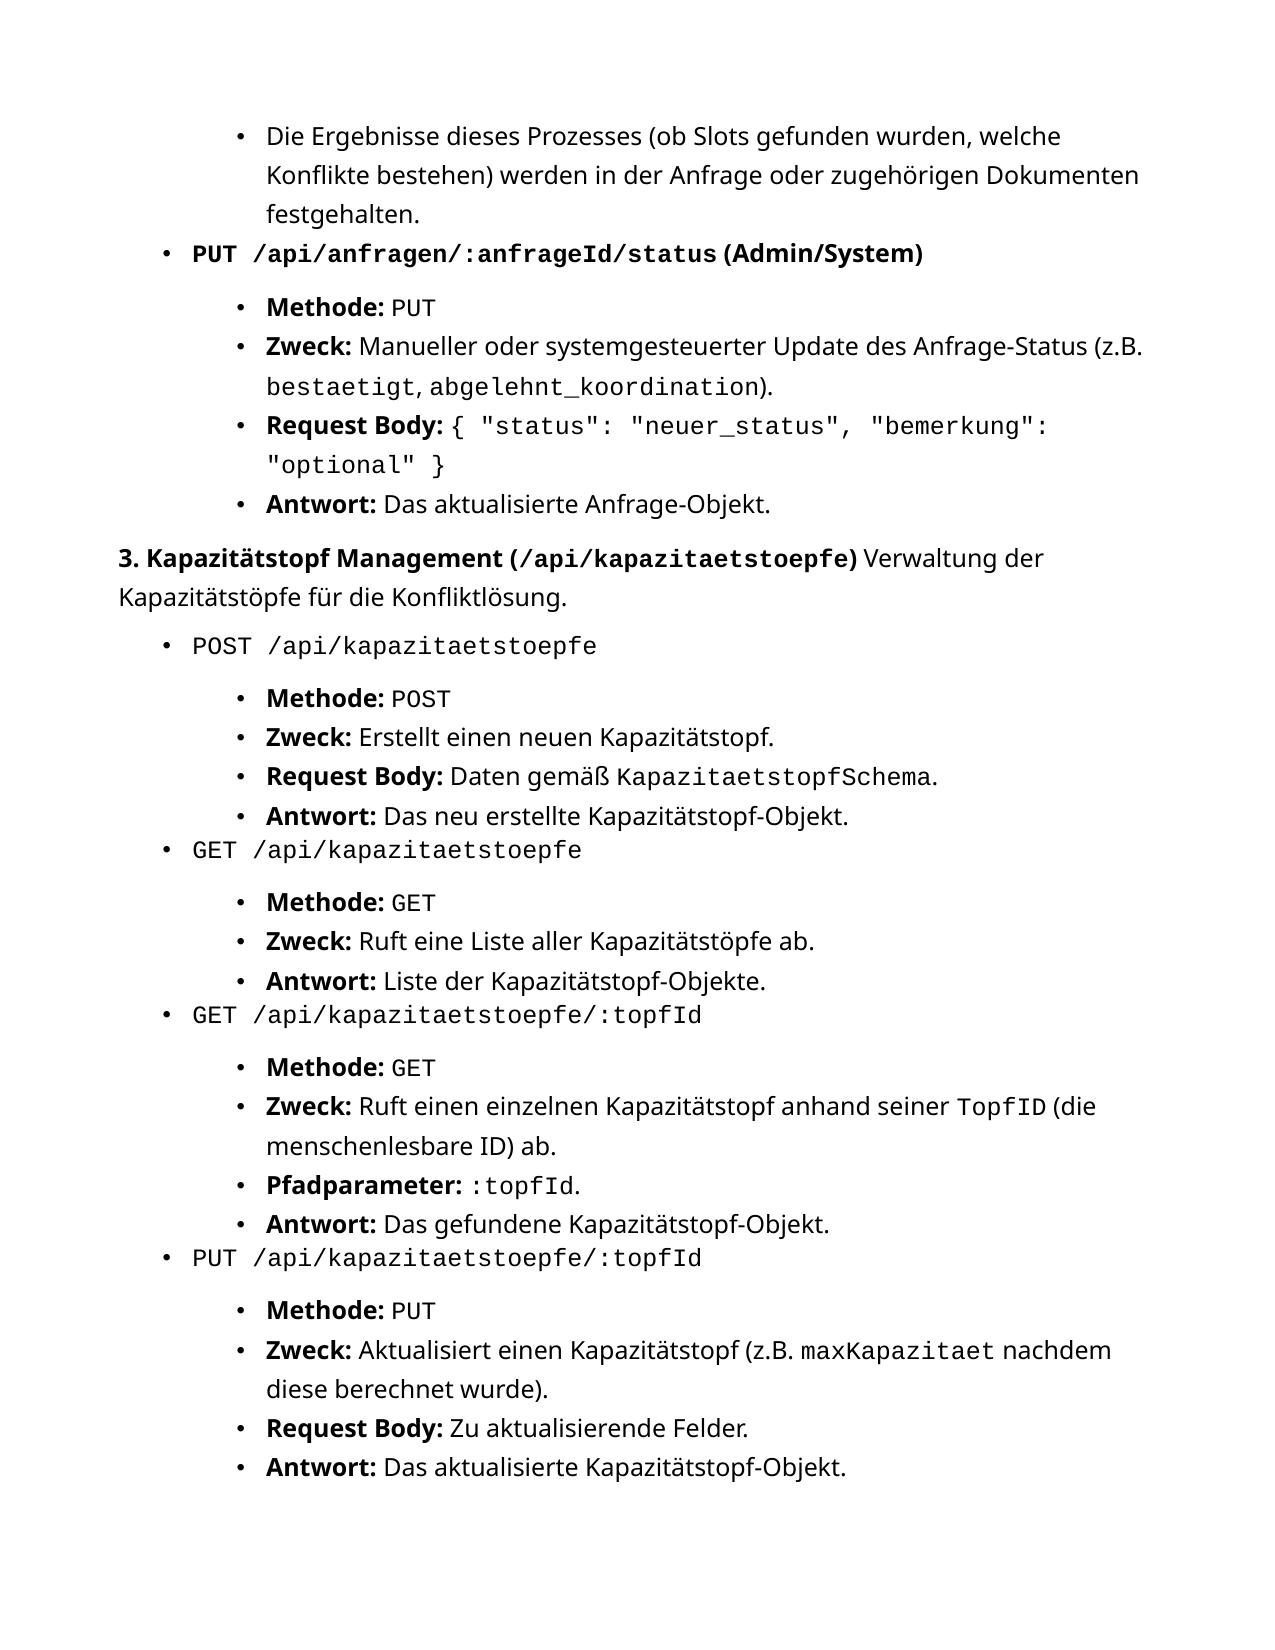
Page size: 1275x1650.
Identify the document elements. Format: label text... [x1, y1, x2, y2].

list Zweck: Erstellt einen neuen Kapazitätstopf. [236, 720, 1157, 754]
list Zweck: Ruft einen einzelnen Kapazitätstopf anhand seiner TopfID (die menschenlesbare ID) ab. [236, 1089, 1157, 1162]
list PUT /api/anfragen/:anfrageId/status (Admin/System) [162, 236, 1157, 270]
list Antwort: Das aktualisierte Anfrage-Objekt. [236, 486, 1157, 521]
list Methode: PUT [236, 1293, 1157, 1327]
list PUT /api/kapazitaetstoepfe/:topfId [162, 1246, 1157, 1274]
list Antwort: Liste der Kapazitätstopf-Objekte. [236, 963, 1157, 997]
list Antwort: Das neu erstellte Kapazitätstopf-Objekt. [236, 798, 1157, 832]
list Request Body: Zu aktualisierende Felder. [236, 1411, 1157, 1445]
text 3. Kapazitätstopf Management (/api/kapazitaetstoepfe) Verwaltung der Kapazitätstöpfe für die Konfliktlösung. [118, 540, 1157, 614]
list Zweck: Ruft eine Liste aller Kapazitätstöpfe ab. [236, 924, 1157, 958]
list Pfadparameter: :topfId. [236, 1167, 1157, 1202]
list Methode: POST [236, 680, 1157, 715]
list GET /api/kapazitaetstoepfe [162, 837, 1157, 866]
list Request Body: Daten gemäß KapazitaetstopfSchema. [236, 759, 1157, 793]
list POST /api/kapazitaetstoepfe [162, 633, 1157, 662]
list Methode: GET [236, 1049, 1157, 1084]
list Request Body: { "status": "neuer_status", "bemerkung": "optional" } [236, 408, 1157, 481]
list Methode: PUT [236, 289, 1157, 324]
list Antwort: Das aktualisierte Kapazitätstopf-Objekt. [236, 1450, 1157, 1484]
list GET /api/kapazitaetstoepfe/:topfId [162, 1002, 1157, 1031]
list Methode: GET [236, 884, 1157, 919]
list Zweck: Manueller oder systemgesteuerter Update des Anfrage-Status (z.B. bestaetigt, abgelehnt_koordination). [236, 329, 1157, 403]
list Die Ergebnisse dieses Prozesses (ob Slots gefunden wurden, welche Konflikte bestehen) werden in der Anfrage oder zugehörigen Dokumenten festgehalten. [236, 118, 1157, 231]
list Antwort: Das gefundene Kapazitätstopf-Objekt. [236, 1207, 1157, 1241]
list Zweck: Aktualisiert einen Kapazitätstopf (z.B. maxKapazitaet nachdem diese berechnet wurde). [236, 1332, 1157, 1406]
